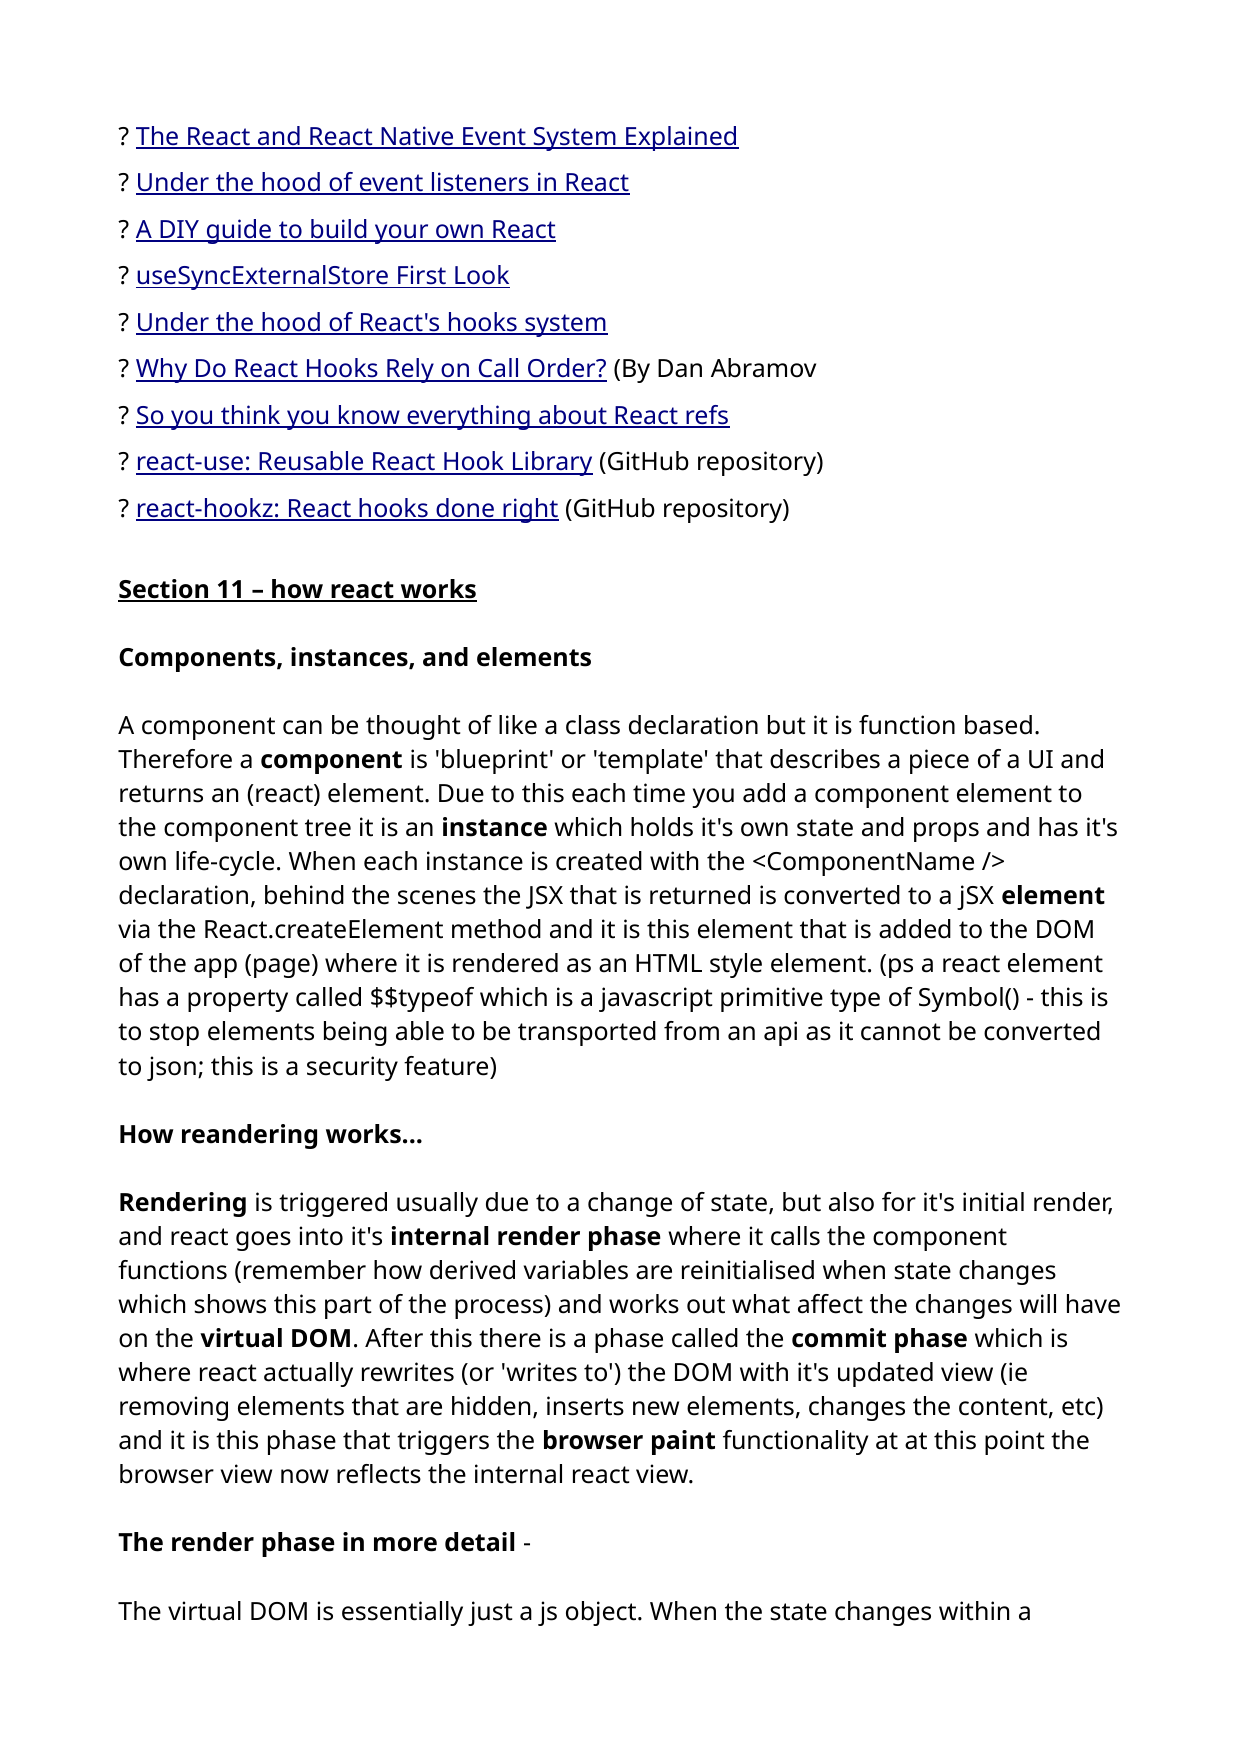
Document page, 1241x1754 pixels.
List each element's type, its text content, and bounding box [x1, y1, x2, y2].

text ? The React and React Native Event System Explained [118, 118, 1122, 152]
text ? Why Do React Hooks Rely on Call Order? (By Dan Abramov [118, 351, 1122, 385]
text A component can be thought of like a class declaration but it is function based. Therefore a component is 'blueprint' or 'template' that describes a piece of a UI and returns an (react) element. Due to this each time you add a component element to the component tree it is an instance which holds it's own state and props and has it's own life-cycle. When each instance is created with the <ComponentName /> declaration, behind the scenes the JSX that is returned is converted to a jSX element via the React.createElement method and it is this element that is added to the DOM of the app (page) where it is rendered as an HTML style element. (ps a react element has a property called $$typeof which is a javascript primitive type of Symbol() - this is to stop elements being able to be transported from an api as it cannot be converted to json; this is a security feature) [118, 707, 1122, 1082]
text ? useSyncExternalStore First Look [118, 258, 1122, 292]
text How reandering works... [118, 1116, 1122, 1150]
text ? react-hookz: React hooks done right (GitHub repository) [118, 491, 1122, 525]
text ? Under the hood of event listeners in React [118, 165, 1122, 199]
text Components, instances, and elements [118, 639, 1122, 673]
text The virtual DOM is essentially just a js object. When the state changes within a [118, 1593, 1122, 1627]
text Section 11 – how react works [118, 571, 1122, 605]
text ? So you think you know everything about React refs [118, 397, 1122, 432]
text ? Under the hood of React's hooks system [118, 304, 1122, 338]
text Rendering is triggered usually due to a change of state, but also for it's initial render, and react goes into it's internal render phase where it calls the component functions (remember how derived variables are reinitialised when state changes which shows this part of the process) and works out what affect the changes will have on the virtual DOM. After this there is a phase called the commit phase which is where react actually rewrites (or 'writes to') the DOM with it's updated view (ie removing elements that are hidden, inserts new elements, changes the content, etc) and it is this phase that triggers the browser paint functionality at at this point the browser view now reflects the internal react view. [118, 1184, 1122, 1491]
text ? react-use: Reusable React Hook Library (GitHub repository) [118, 444, 1122, 478]
text ? A DIY guide to build your own React [118, 211, 1122, 245]
text The render phase in more detail - [118, 1525, 1122, 1559]
